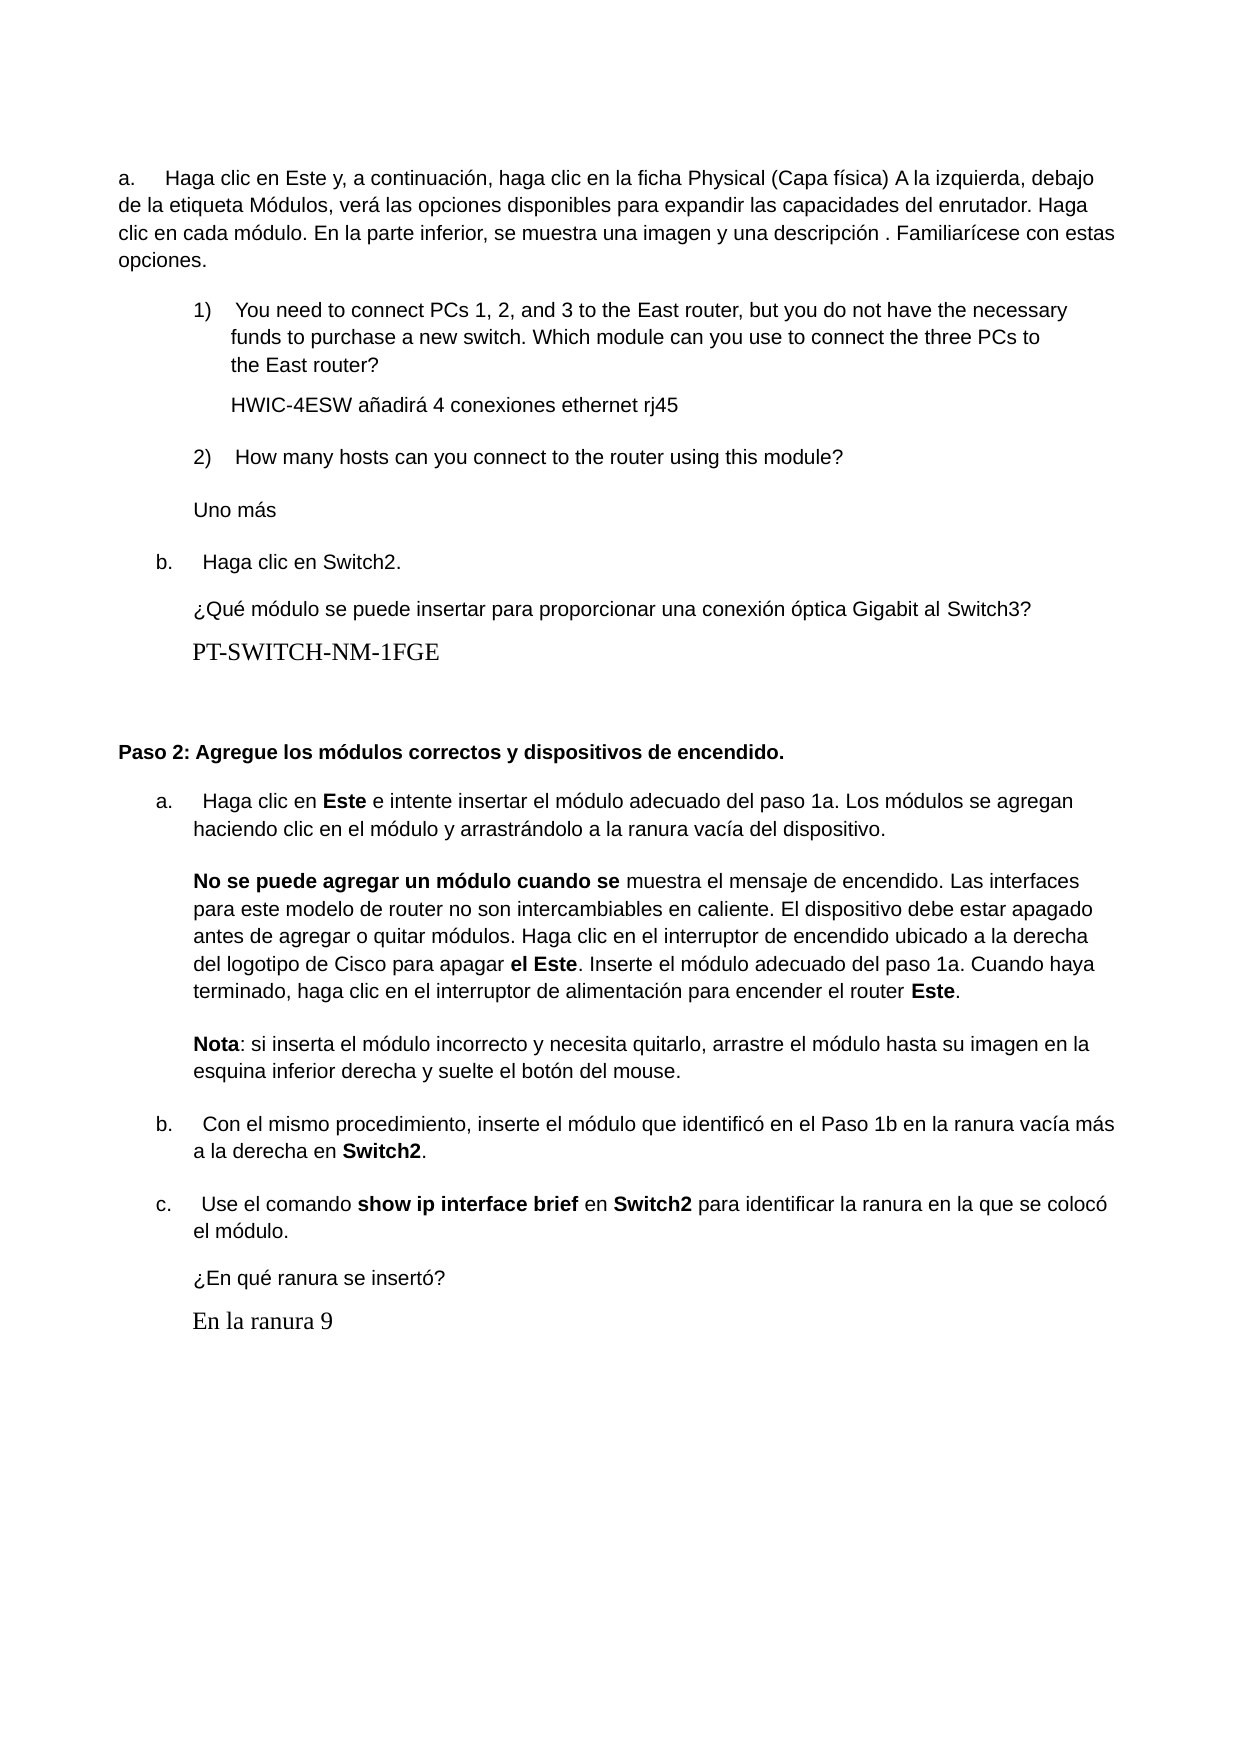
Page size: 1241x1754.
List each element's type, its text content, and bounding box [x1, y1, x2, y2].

text HWIC-4ESW añadirá 4 conexiones ethernet rj45 [193, 392, 1122, 416]
text PT-SWITCH-NM-1FGE [118, 637, 1122, 666]
text 2) How many hosts can you connect to the router using this module? [193, 445, 1122, 469]
subtitle Paso 2: Agregue los módulos correctos y dispositivos de encendido. [118, 741, 1122, 764]
text b. Con el mismo procedimiento, inserte el módulo que identificó en el Paso 1b en la ranura vacía más a la derecha en Switch2. [156, 1112, 1122, 1163]
subtitle Preguntas: [193, 290, 1122, 297]
text ¿Qué módulo se puede insertar para proporcionar una conexión óptica Gigabit al Switch3? [193, 597, 1122, 621]
text b. Haga clic en Switch2. [156, 550, 1122, 574]
text Uno más [193, 497, 1122, 521]
text ¿En qué ranura se insertó? [193, 1266, 1122, 1290]
text a. Haga clic en Este y, a continuación, haga clic en la ficha Physical (Capa física) A la izquierda, debajo de la etiqueta Módulos, verá las opciones disponibles para expandir las capacidades del enrutador. Haga clic en cada módulo. En la parte inferior, se muestra una imagen y una descripción . Familiarícese con estas opciones. [118, 166, 1122, 272]
text a. Haga clic en Este e intente insertar el módulo adecuado del paso 1a. Los módulos se agregan haciendo clic en el módulo y arrastrándolo a la ranura vacía del dispositivo. [156, 789, 1122, 841]
subtitle Pregunta: [193, 590, 1122, 597]
subtitle Pregunta: [193, 1259, 1122, 1266]
text 1) You need to connect PCs 1, 2, and 3 to the East router, but you do not have the necessary funds to purchase a new switch. Which module can you use to connect the three PCs to the East router? [193, 297, 1122, 376]
text No se puede agregar un módulo cuando se muestra el mensaje de encendido. Las interfaces para este modelo de router no son intercambiables en caliente. El dispositivo debe estar apagado antes de agregar o quitar módulos. Haga clic en el interruptor de encendido ubicado a la derecha del logotipo de Cisco para apagar el Este. Inserte el módulo adecuado del paso 1a. Cuando haya terminado, haga clic en el interruptor de alimentación para encender el router Este. [193, 869, 1122, 1003]
text c. Use el comando show ip interface brief en Switch2 para identificar la ranura en la que se colocó el módulo. [156, 1192, 1122, 1243]
text Nota: si inserta el módulo incorrecto y necesita quitarlo, arrastre el módulo hasta su imagen en la esquina inferior derecha y suelte el botón del mouse. [193, 1032, 1122, 1083]
text En la ranura 9 [118, 1306, 1122, 1368]
